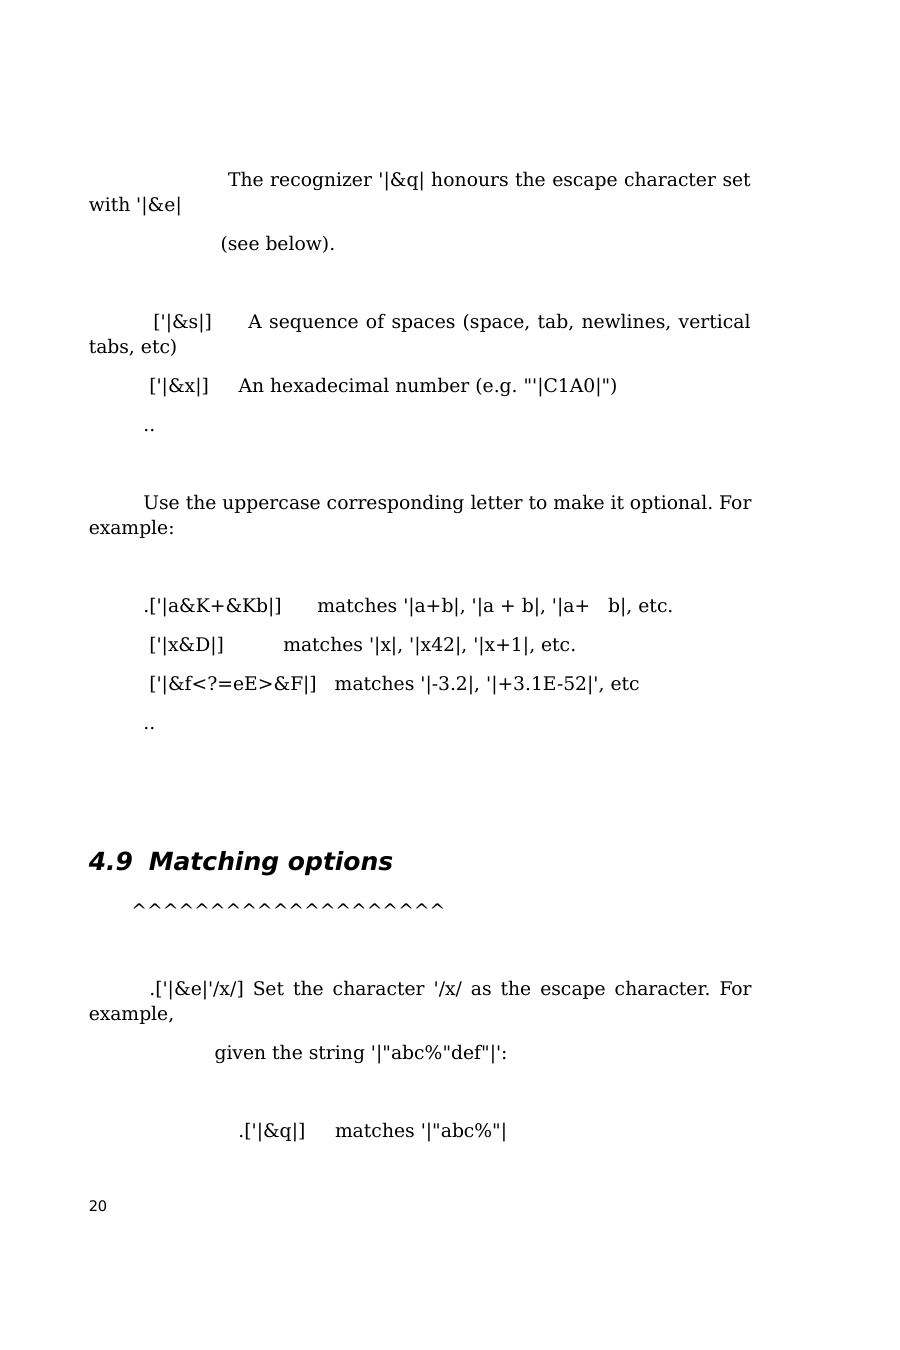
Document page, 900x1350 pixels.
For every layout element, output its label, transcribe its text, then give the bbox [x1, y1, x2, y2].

text ['|x&D|] matches '|x|, '|x42|, '|x+1|, etc. [88, 634, 752, 656]
text ^^^^^^^^^^^^^^^^^^^^ [88, 900, 752, 922]
text The recognizer '|&q| honours the escape character set with '|&e| [88, 169, 752, 216]
text Use the uppercase corresponding letter to make it optional. For example: [88, 492, 752, 539]
text .. [88, 712, 752, 734]
text ['|&f<?=eE>&F|] matches '|-3.2|, '|+3.1E-52|', etc [88, 673, 752, 695]
text (see below). [88, 233, 752, 255]
text .. [88, 414, 752, 436]
text ['|&s|] A sequence of spaces (space, tab, newlines, vertical tabs, etc) [88, 311, 752, 358]
text .['|a&K+&Kb|] matches '|a+b|, '|a + b|, '|a+ b|, etc. [88, 595, 752, 617]
subtitle Matching options [88, 847, 752, 877]
text .['|&e|'/x/] Set the character '/x/ as the escape character. For example, [88, 978, 752, 1025]
text ['|&x|] An hexadecimal number (e.g. "'|C1A0|") [88, 375, 752, 397]
text given the string '|"abc%"def"|': [88, 1042, 752, 1064]
text .['|&q|] matches '|"abc%"| [88, 1121, 752, 1142]
